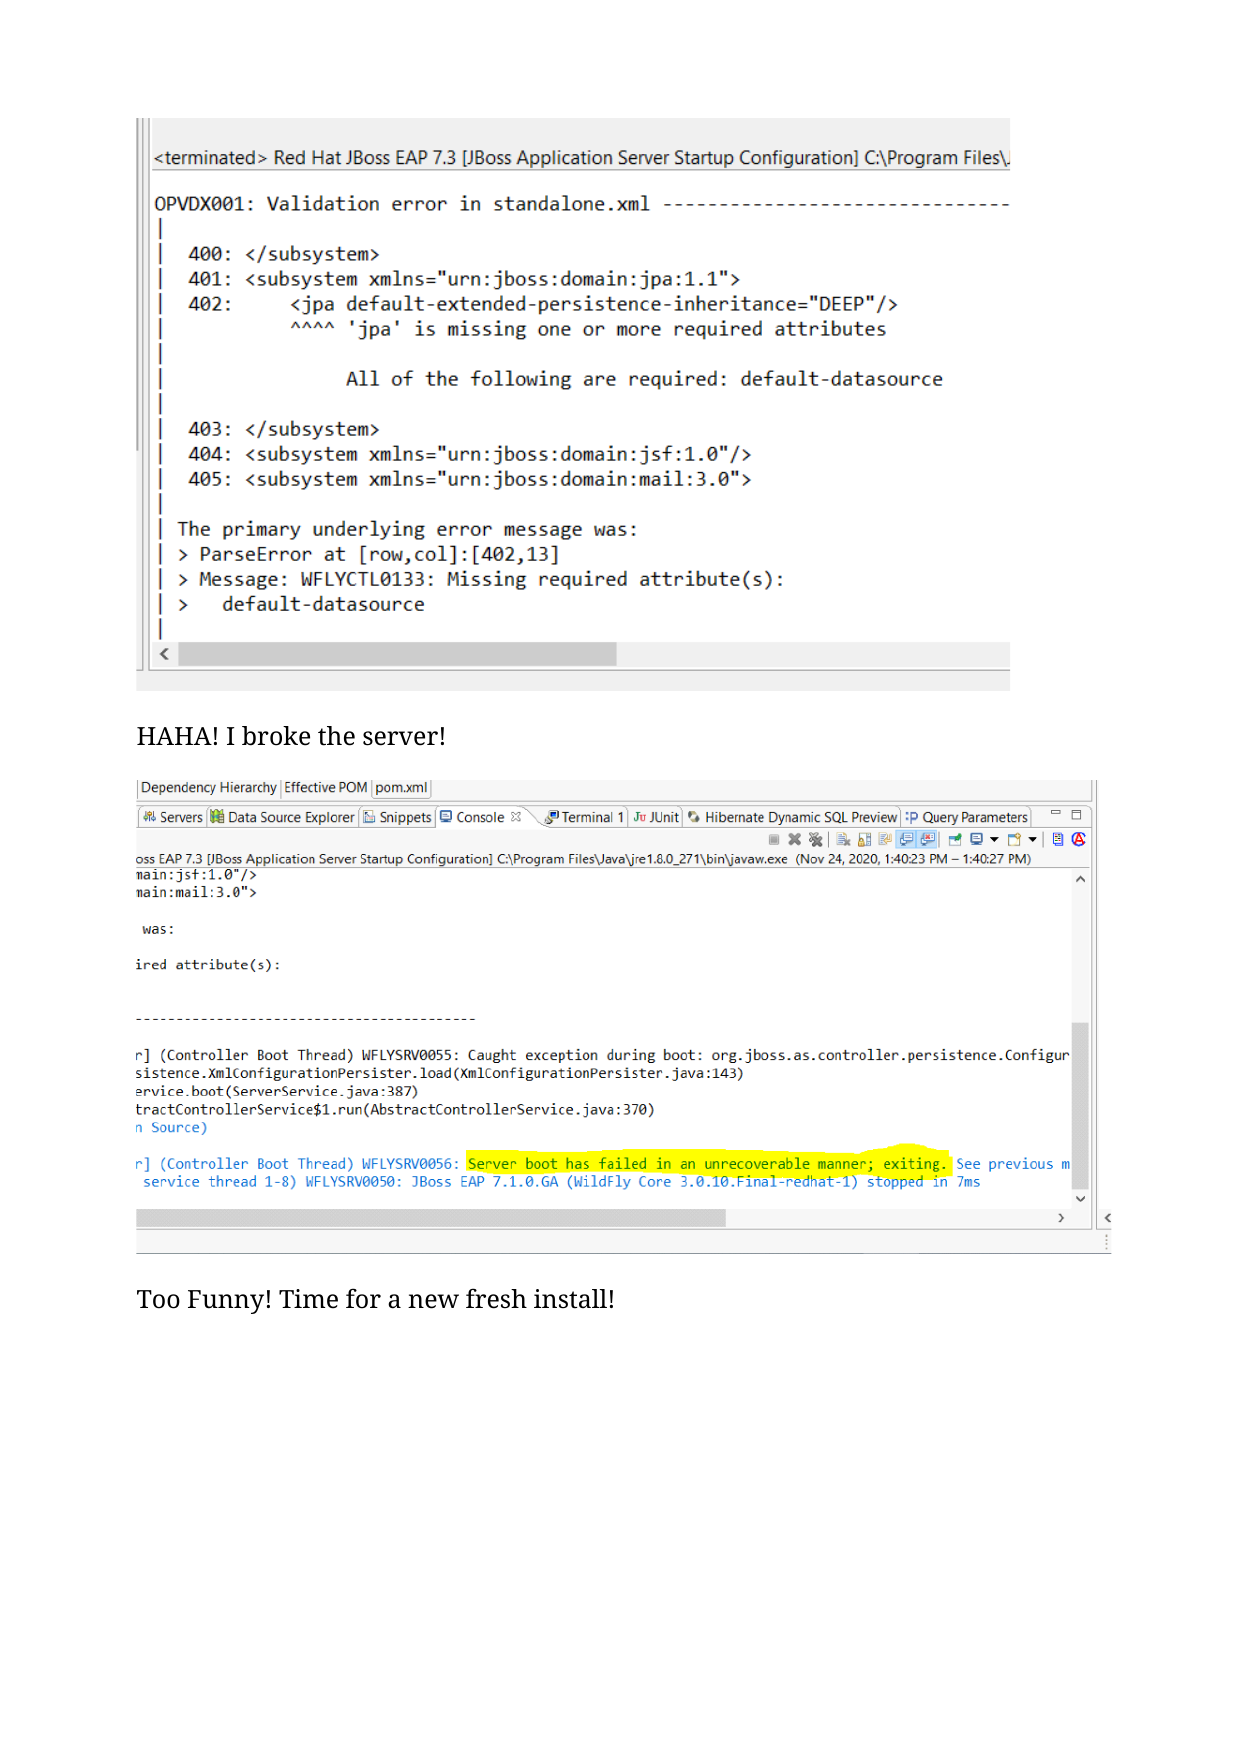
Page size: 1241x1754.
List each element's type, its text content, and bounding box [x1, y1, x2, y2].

text HAHA! I broke the server! [127, 719, 1141, 753]
text Too Funny! Time for a new fresh install! [127, 1281, 1141, 1315]
